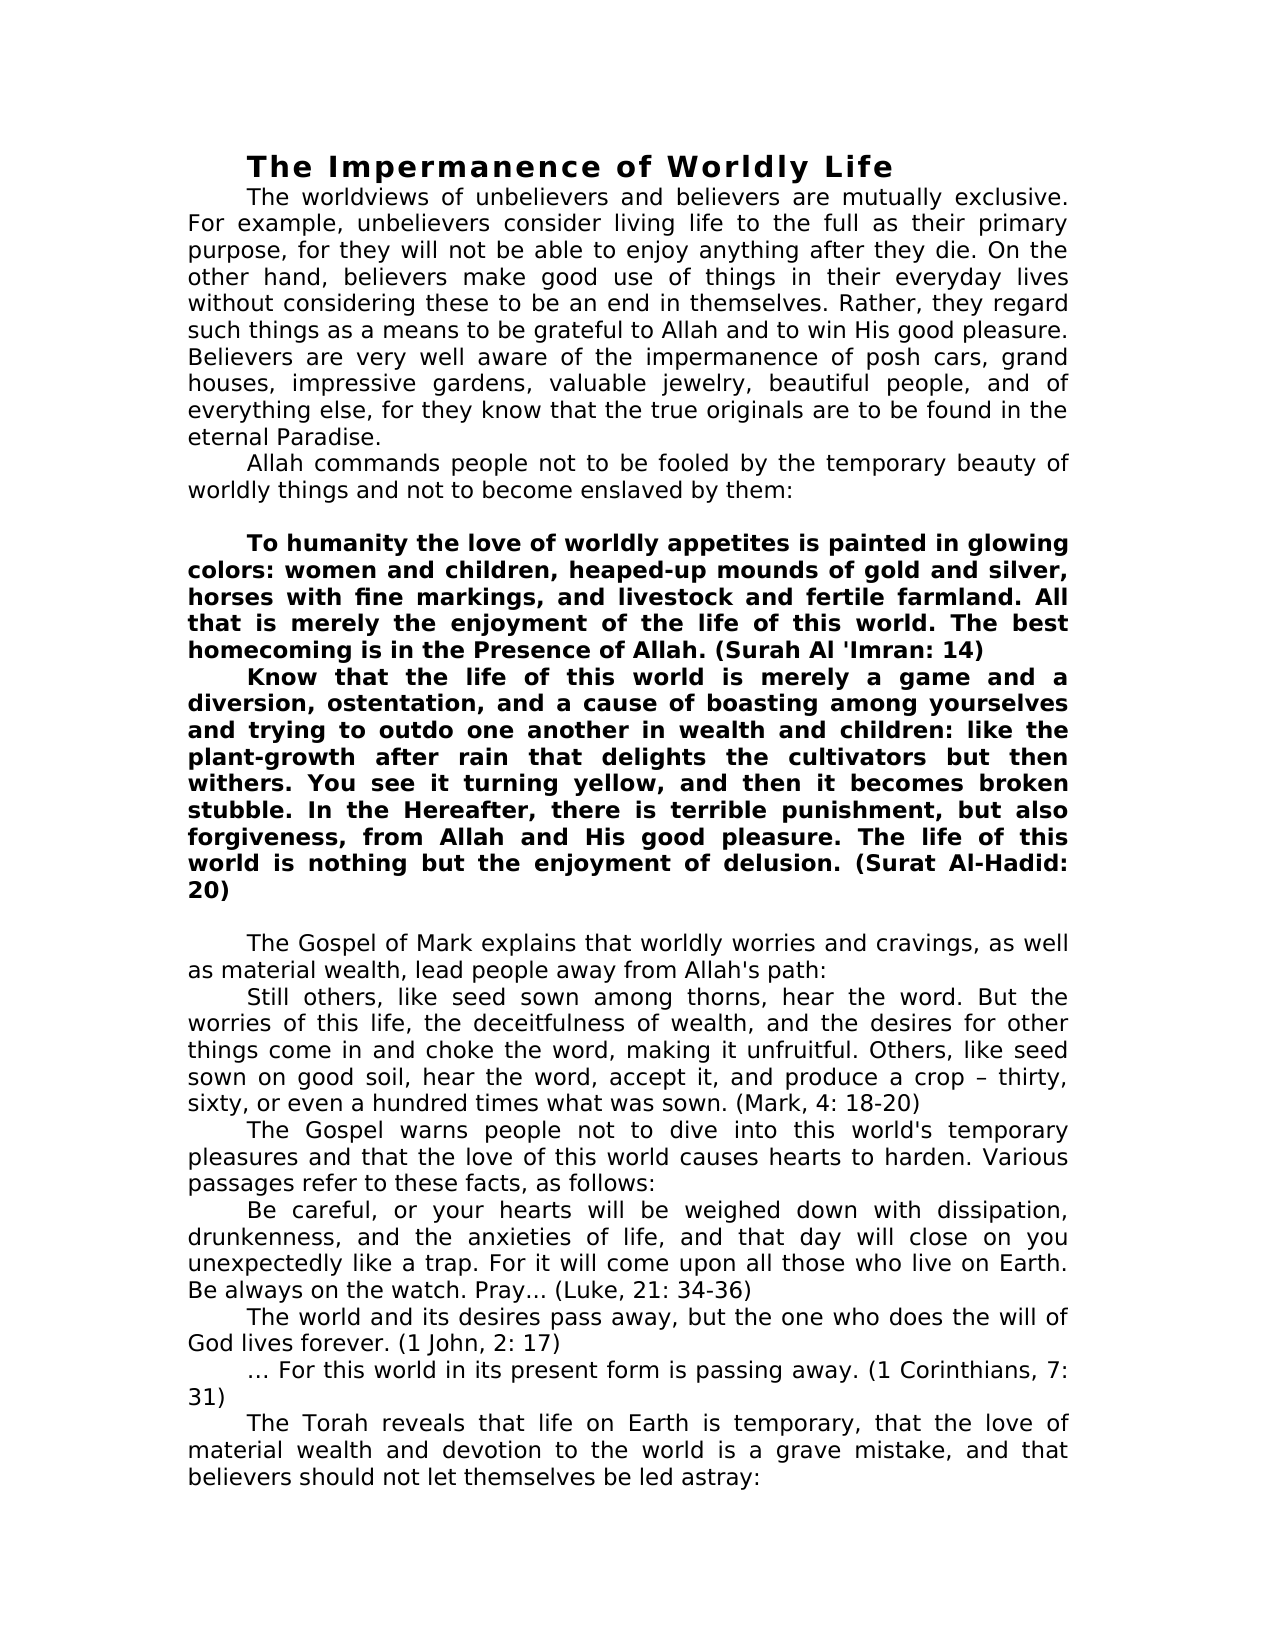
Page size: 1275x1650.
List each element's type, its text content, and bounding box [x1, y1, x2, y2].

text The Gospel of Mark explains that worldly worries and cravings, as well as material wealth, lead people away from Allah's path: [187, 931, 1070, 984]
text The Torah reveals that life on Earth is temporary, that the love of material wealth and devotion to the world is a grave mistake, and that believers should not let themselves be led astray: [187, 1411, 1070, 1491]
text Allah commands people not to be fooled by the temporary beauty of worldly things and not to become enslaved by them: [187, 451, 1070, 504]
text … For this world in its present form is passing away. (1 Corinthians, 7: 31) [187, 1357, 1070, 1411]
text Still others, like seed sown among thorns, hear the word. But the worries of this life, the deceitfulness of wealth, and the desires for other things come in and choke the word, making it unfruitful. Others, like seed sown on good soil, hear the word, accept it, and produce a crop – thirty, sixty, or even a hundred times what was sown. (Mark, 4: 18-20) [187, 984, 1070, 1117]
text Know that the life of this world is merely a game and a diversion, ostentation, and a cause of boasting among yourselves and trying to outdo one another in wealth and children: like the plant-growth after rain that delights the cultivators but then withers. You see it turning yellow, and then it becomes broken stubble. In the Hereafter, there is terrible punishment, but also forgiveness, from Allah and His good pleasure. The life of this world is nothing but the enjoyment of delusion. (Surat Al-Hadid: 20) [187, 664, 1070, 904]
text To humanity the love of worldly appetites is painted in glowing colors: women and children, heaped-up mounds of gold and silver, horses with fine markings, and livestock and fertile farmland. All that is merely the enjoyment of the life of this world. The best homecoming is in the Presence of Allah. (Surah Al 'Imran: 14) [187, 531, 1070, 664]
text The Gospel warns people not to dive into this world's temporary pleasures and that the love of this world causes hearts to harden. Various passages refer to these facts, as follows: [187, 1117, 1070, 1197]
text Be careful, or your hearts will be weighed down with dissipation, drunkenness, and the anxieties of life, and that day will close on you unexpectedly like a trap. For it will come upon all those who live on Earth. Be always on the watch. Pray... (Luke, 21: 34-36) [187, 1197, 1070, 1304]
text The Impermanence of Worldly Life [187, 150, 1070, 184]
text The world and its desires pass away, but the one who does the will of God lives forever. (1 John, 2: 17) [187, 1304, 1070, 1357]
text The worldviews of unbelievers and believers are mutually exclusive. For example, unbelievers consider living life to the full as their primary purpose, for they will not be able to enjoy anything after they die. On the other hand, believers make good use of things in their everyday lives without considering these to be an end in themselves. Rather, they regard such things as a means to be grateful to Allah and to win His good pleasure. Believers are very well aware of the impermanence of posh cars, grand houses, impressive gardens, valuable jewelry, beautiful people, and of everything else, for they know that the true originals are to be found in the eternal Paradise. [187, 184, 1070, 451]
